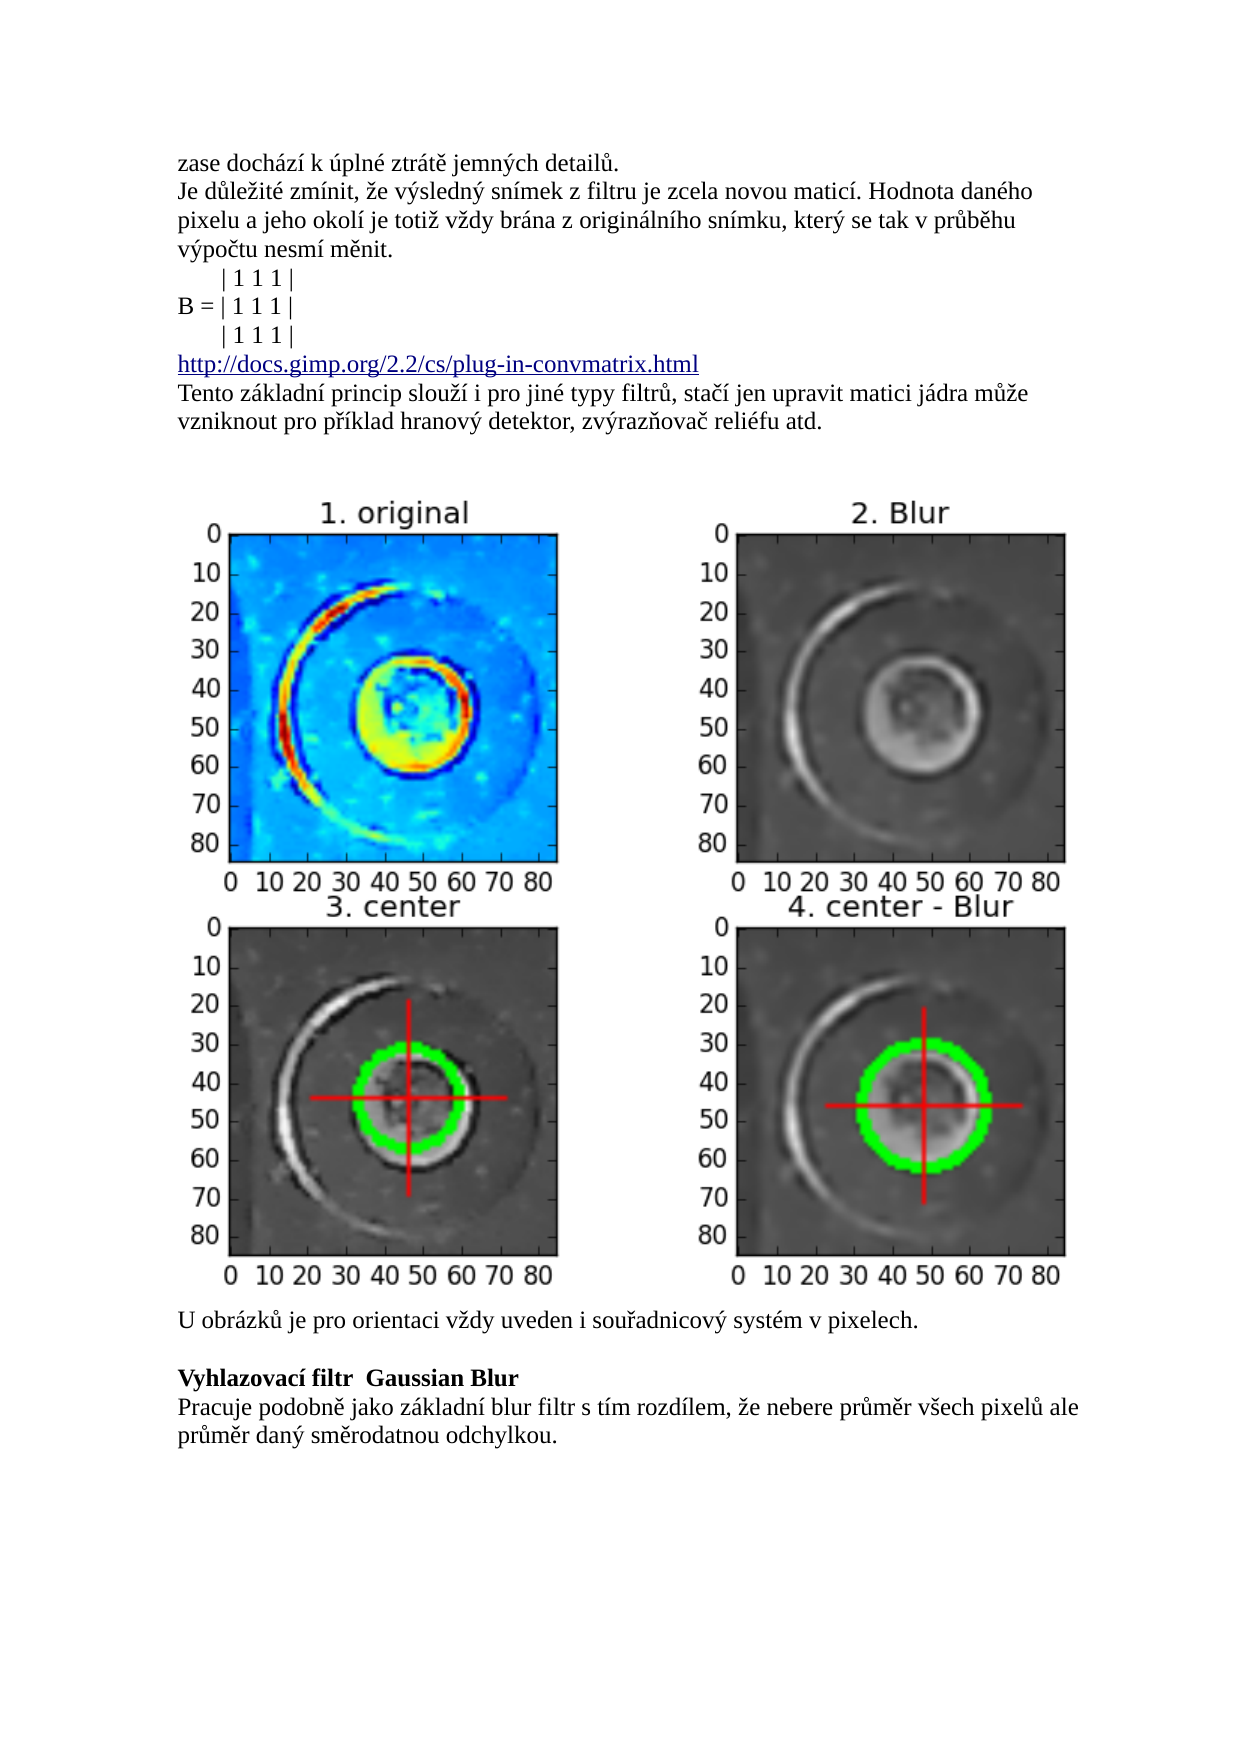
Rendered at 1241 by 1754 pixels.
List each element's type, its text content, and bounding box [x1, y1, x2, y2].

text | 1 1 1 | [177, 263, 1093, 291]
text zase dochází k úplné ztrátě jemných detailů. [177, 148, 1093, 176]
text Tento základní princip slouží i pro jiné typy filtrů, stačí jen upravit matici jádra může vzniknout pro příklad hranový detektor, zvýrazňovač reliéfu atd. [177, 378, 1093, 435]
text Vyhlazovací filtr Gaussian Blur [177, 1363, 1093, 1392]
text http://docs.gimp.org/2.2/cs/plug-in-convmatrix.html [177, 349, 1093, 378]
text Pracuje podobně jako základní blur filtr s tím rozdílem, že nebere průměr všech pixelů ale průměr daný směrodatnou odchylkou. [177, 1392, 1093, 1449]
text U obrázků je pro orientaci vždy uveden i souřadnicový systém v pixelech. [177, 947, 1093, 1334]
picture [178, 492, 1091, 1306]
text | 1 1 1 | [177, 320, 1093, 349]
text B = | 1 1 1 | [177, 291, 1093, 320]
text Je důležité zmínit, že výsledný snímek z filtru je zcela novou maticí. Hodnota daného pixelu a jeho okolí je totiž vždy brána z originálního snímku, který se tak v průběhu výpočtu nesmí měnit. [177, 176, 1093, 263]
